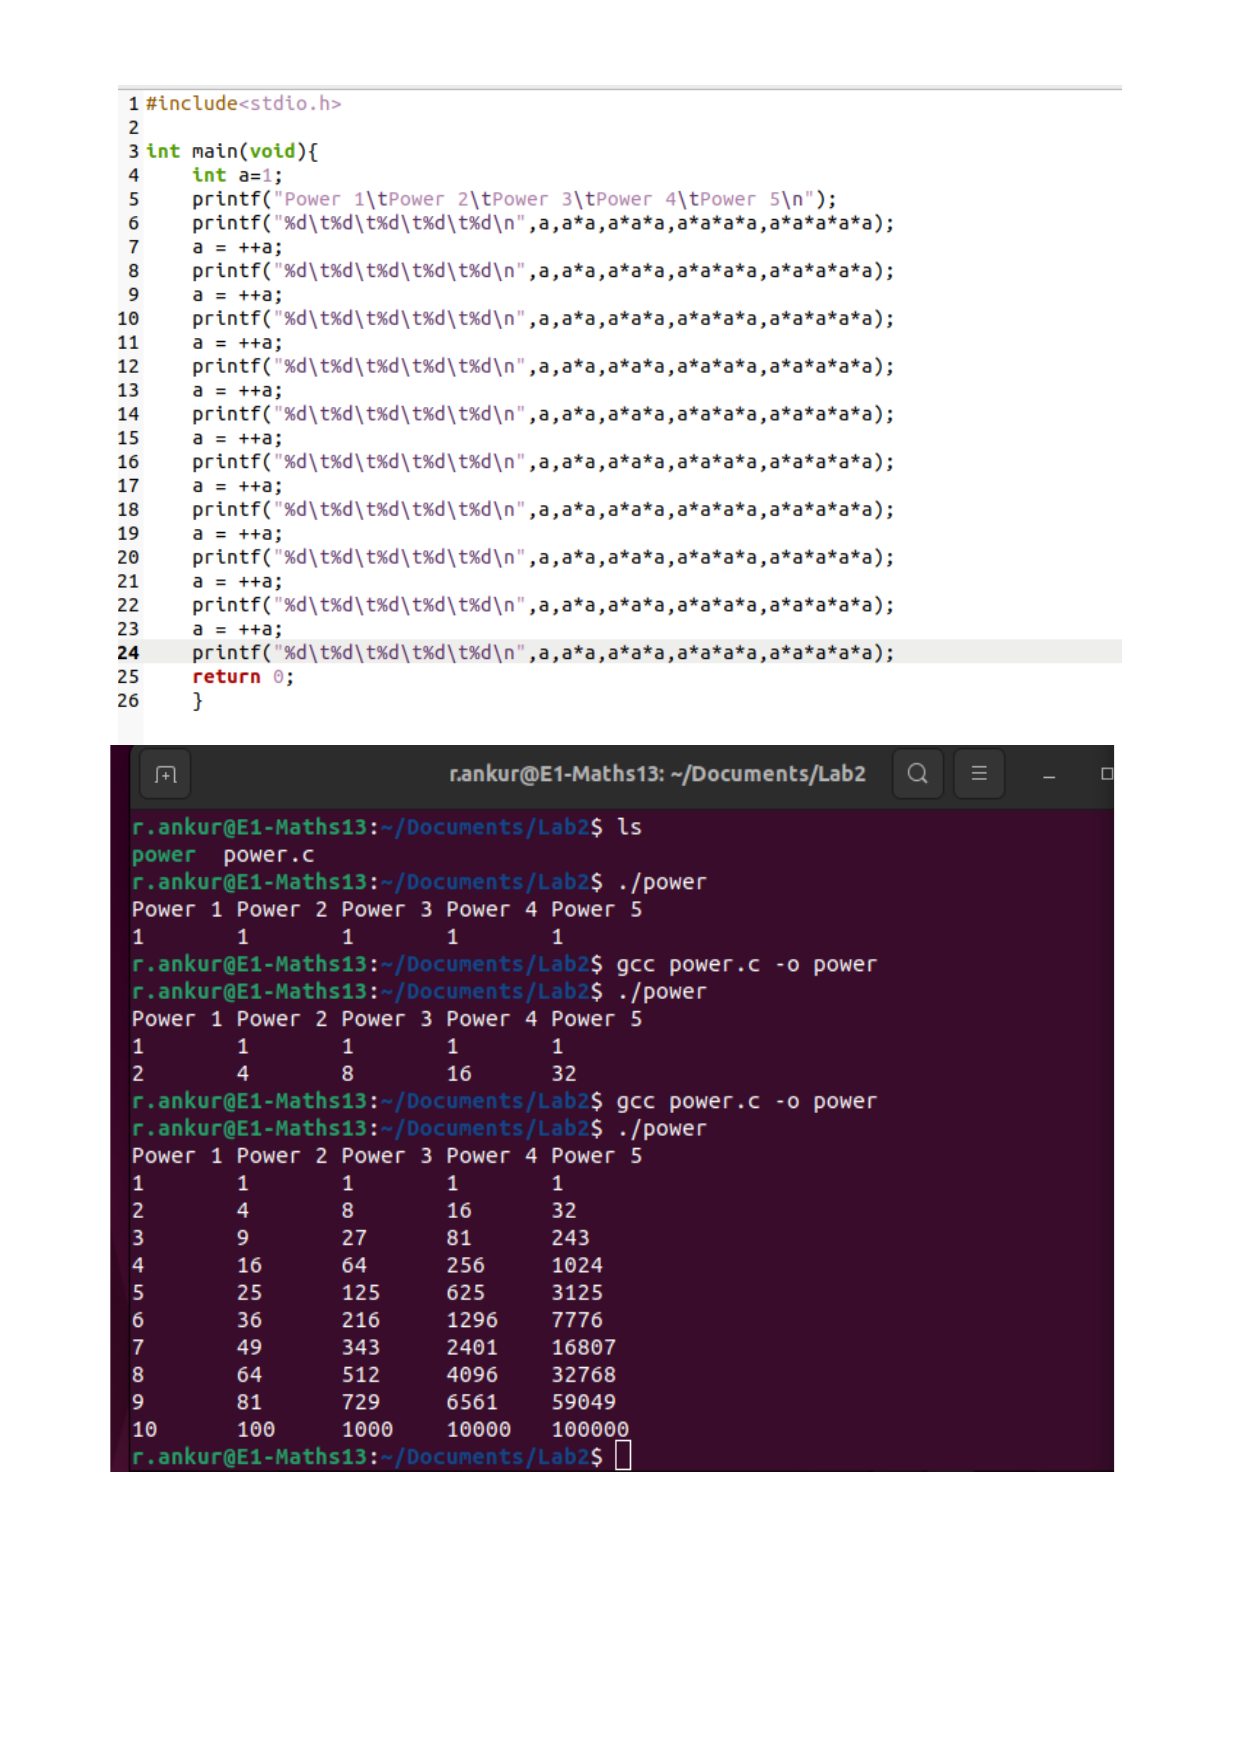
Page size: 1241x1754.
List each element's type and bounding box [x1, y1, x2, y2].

picture [110, 85, 1123, 1472]
